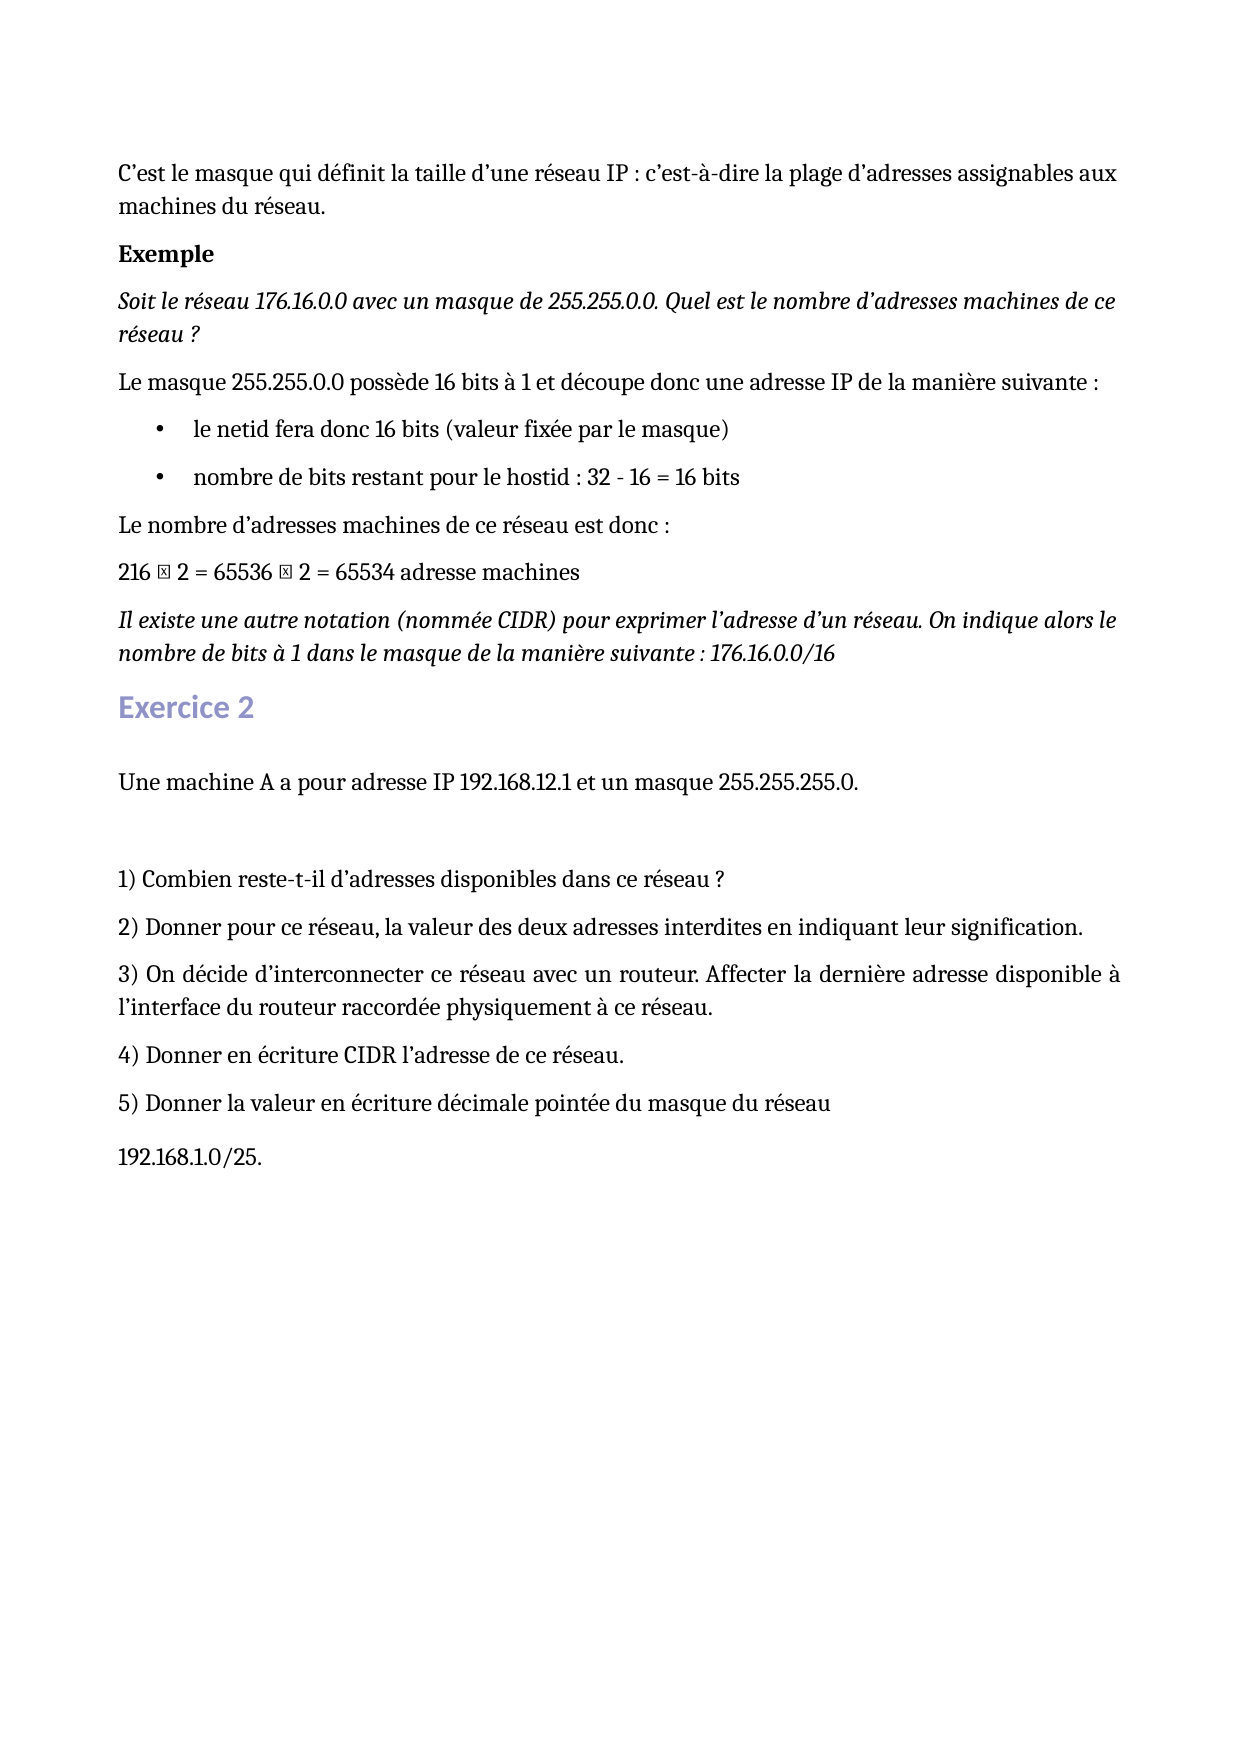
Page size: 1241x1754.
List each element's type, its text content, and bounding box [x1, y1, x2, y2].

text Exemple [118, 239, 1122, 268]
text Il existe une autre notation (nommée CIDR) pour exprimer l’adresse d’un réseau. On indique alors le nombre de bits à 1 dans le masque de la manière suivante : 176.16.0.0/16 [118, 606, 1122, 667]
text Le nombre d’adresses machines de ce réseau est donc : [118, 511, 1122, 539]
text 216 􀀀 2 = 65536 􀀀 2 = 65534 adresse machines [118, 558, 1122, 587]
text 4) Donner en écriture CIDR l’adresse de ce réseau. [118, 1041, 1122, 1070]
list le netid fera donc 16 bits (valeur fixée par le masque) [156, 415, 1122, 444]
text 3) On décide d’interconnecter ce réseau avec un routeur. Affecter la dernière adresse disponible à l’interface du routeur raccordée physiquement à ce réseau. [118, 960, 1122, 1022]
text Le masque 255.255.0.0 possède 16 bits à 1 et découpe donc une adresse IP de la manière suivante : [118, 368, 1122, 396]
text 192.168.1.0/25.S IRIS Avignon) Cours Réseaux - Adressage IP t [118, 1136, 1122, 1173]
list nombre de bits restant pour le hostid : 32 - 16 = 16 bits [156, 463, 1122, 492]
text masqe 255.255.255.0. [118, 815, 1122, 865]
text 1) Combien reste-t-il d’adresses disponibles dans ce réseau ? [118, 865, 1122, 894]
text Exercice 2 [118, 686, 1122, 727]
text 2) Donner pour ce réseau, la valeur des deux adresses interdites en indiquant leur signification. [118, 913, 1122, 941]
text 5) Donner la valeur en écriture décimale pointée du masque du réseau [118, 1088, 1122, 1117]
text C’est le masque qui définit la taille d’une réseau IP : c’est-à-dire la plage d’adresses assignables aux machines du réseau. [118, 159, 1122, 221]
text Soit le réseau 176.16.0.0 avec un masque de 255.255.0.0. Quel est le nombre d’adresses machines de ce réseau ? [118, 287, 1122, 349]
text Une machine A a pour adresse IP 192.168.12.1 et un masque 255.255.255.0. [118, 768, 1122, 797]
